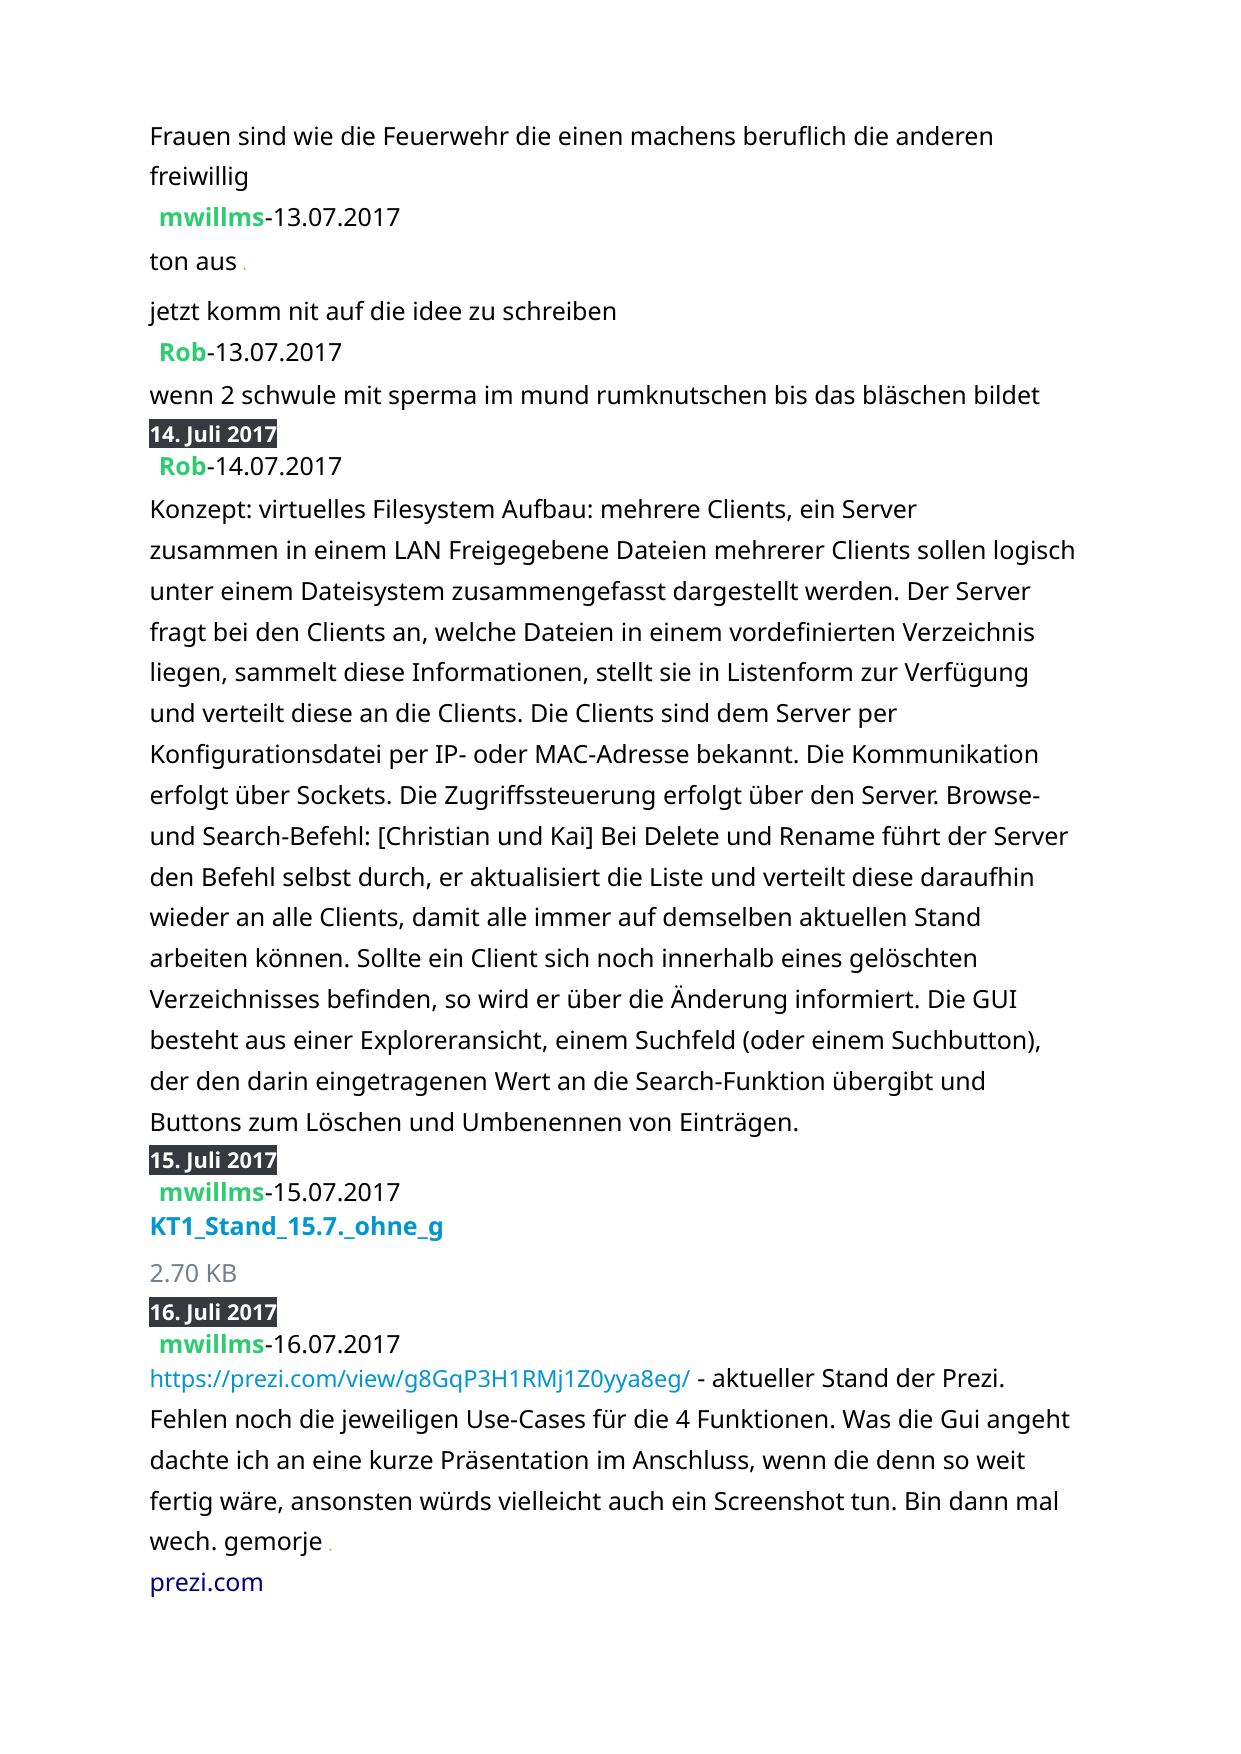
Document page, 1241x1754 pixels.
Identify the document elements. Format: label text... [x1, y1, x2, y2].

text 14. Juli 2017 [149, 418, 1113, 448]
text 2.70 KB [149, 1256, 1081, 1290]
text Frauen sind wie die Feuerwehr die einen machens beruflich die anderen freiwillig [149, 118, 1081, 193]
text wenn 2 schwule mit sperma im mund rumknutschen bis das bläschen bildet [149, 378, 1081, 412]
text jetzt komm nit auf die idee zu schreiben [149, 293, 1081, 327]
text 15. Juli 2017 [149, 1145, 1113, 1175]
text ton aus [149, 243, 1081, 277]
text prezi.com [149, 1565, 1081, 1599]
subtitle mwillms-13.07.2017 [159, 200, 1081, 234]
subtitle Rob-14.07.2017 [159, 448, 1081, 482]
subtitle Rob-13.07.2017 [159, 334, 1081, 368]
subtitle mwillms-16.07.2017 [159, 1327, 1081, 1361]
text KT1_Stand_15.7._ohne_g [149, 1209, 1081, 1243]
text Konzept: virtuelles Filesystem Aufbau: mehrere Clients, ein Server zusammen in einem LAN Freigegebene Dateien mehrerer Clients sollen logisch unter einem Dateisystem zusammengefasst dargestellt werden. Der Server fragt bei den Clients an, welche Dateien in einem vordefinierten Verzeichnis liegen, sammelt diese Informationen, stellt sie in Listenform zur Verfügung und verteilt diese an die Clients. Die Clients sind dem Server per Konfigurationsdatei per IP- oder MAC-Adresse bekannt. Die Kommunikation erfolgt über Sockets. Die Zugriffssteuerung erfolgt über den Server. Browse- und Search-Befehl: [Christian und Kai] Bei Delete und Rename führt der Server den Befehl selbst durch, er aktualisiert die Liste und verteilt diese daraufhin wieder an alle Clients, damit alle immer auf demselben aktuellen Stand arbeiten können. Sollte ein Client sich noch innerhalb eines gelöschten Verzeichnisses befinden, so wird er über die Änderung informiert. Die GUI besteht aus einer Exploreransicht, einem Suchfeld (oder einem Suchbutton), der den darin eingetragenen Wert an die Search-Funktion übergibt und Buttons zum Löschen und Umbenennen von Einträgen. [149, 492, 1081, 1138]
text 16. Juli 2017 [149, 1297, 1113, 1327]
text https://prezi.com/view/g8GqP3H1RMj1Z0yya8eg/ - aktueller Stand der Prezi. Fehlen noch die jeweiligen Use-Cases für die 4 Funktionen. Was die Gui angeht dachte ich an eine kurze Präsentation im Anschluss, wenn die denn so weit fertig wäre, ansonsten würds vielleicht auch ein Screenshot tun. Bin dann mal wech. gemorje [149, 1361, 1081, 1558]
subtitle mwillms-15.07.2017 [159, 1175, 1081, 1209]
